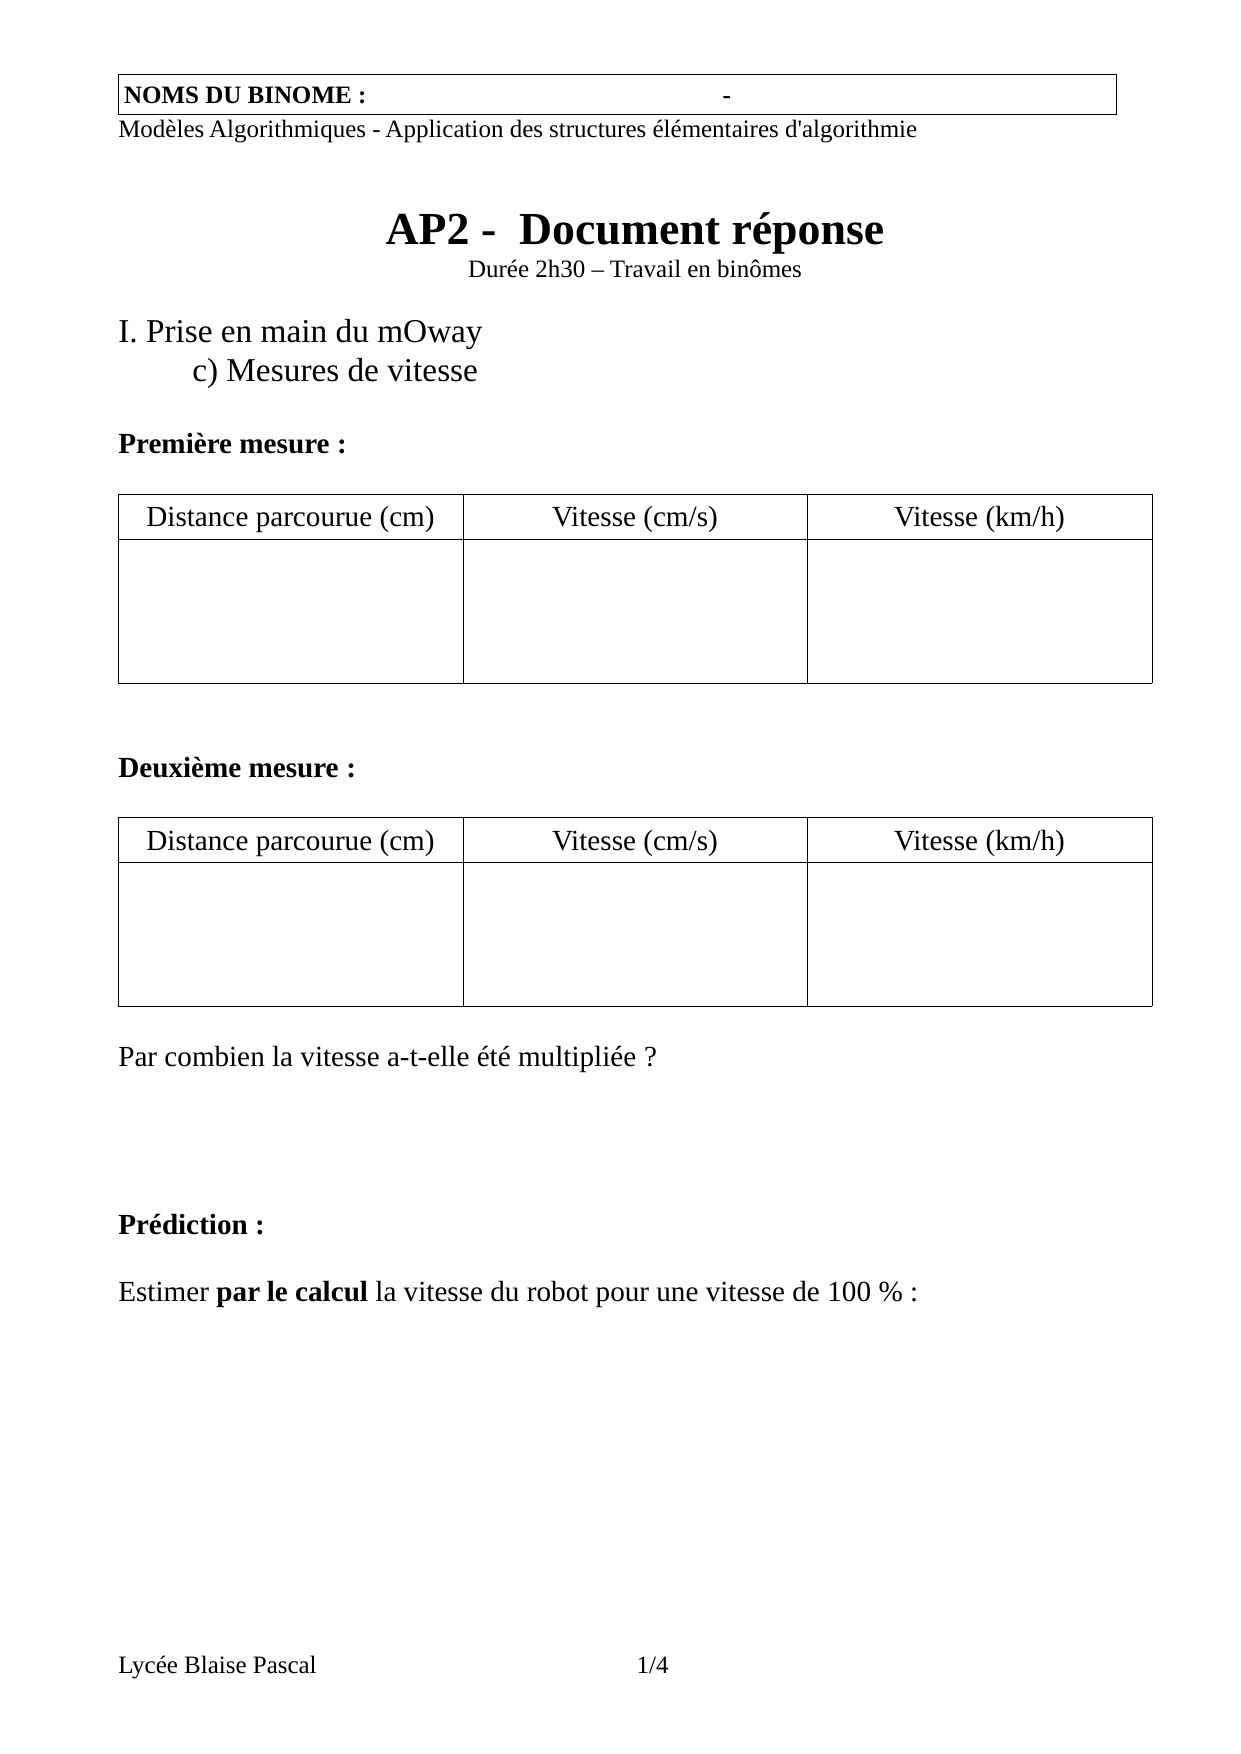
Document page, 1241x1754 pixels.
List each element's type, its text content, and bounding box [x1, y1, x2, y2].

text Par combien la vitesse a-t-elle été multipliée ? [118, 1039, 1152, 1073]
text c) Mesures de vitesse [118, 350, 1152, 388]
table_cell [119, 540, 463, 683]
table_cell [119, 863, 463, 1006]
table_header Vitesse (km/h) [808, 495, 1152, 539]
table_header Vitesse (cm/s) [464, 818, 807, 862]
text Estimer par le calcul la vitesse du robot pour une vitesse de 100 % : [118, 1274, 1152, 1308]
table_header Vitesse (cm/s) [464, 495, 807, 539]
text Prédiction : [118, 1207, 1152, 1241]
text I. Prise en main du mOway [118, 311, 1152, 350]
table_header Vitesse (km/h) [808, 818, 1152, 862]
text Durée 2h30 – Travail en binômes [118, 254, 1152, 283]
table_header Distance parcourue (cm) [119, 495, 463, 539]
table_cell [808, 863, 1152, 1006]
table_header Distance parcourue (cm) [119, 818, 463, 862]
text Première mesure : [118, 426, 1152, 460]
table_cell [464, 863, 807, 1006]
text AP2 - Document réponse [118, 201, 1152, 254]
text Deuxième mesure : [118, 750, 1152, 783]
table_cell [464, 540, 807, 683]
table_cell [808, 540, 1152, 683]
